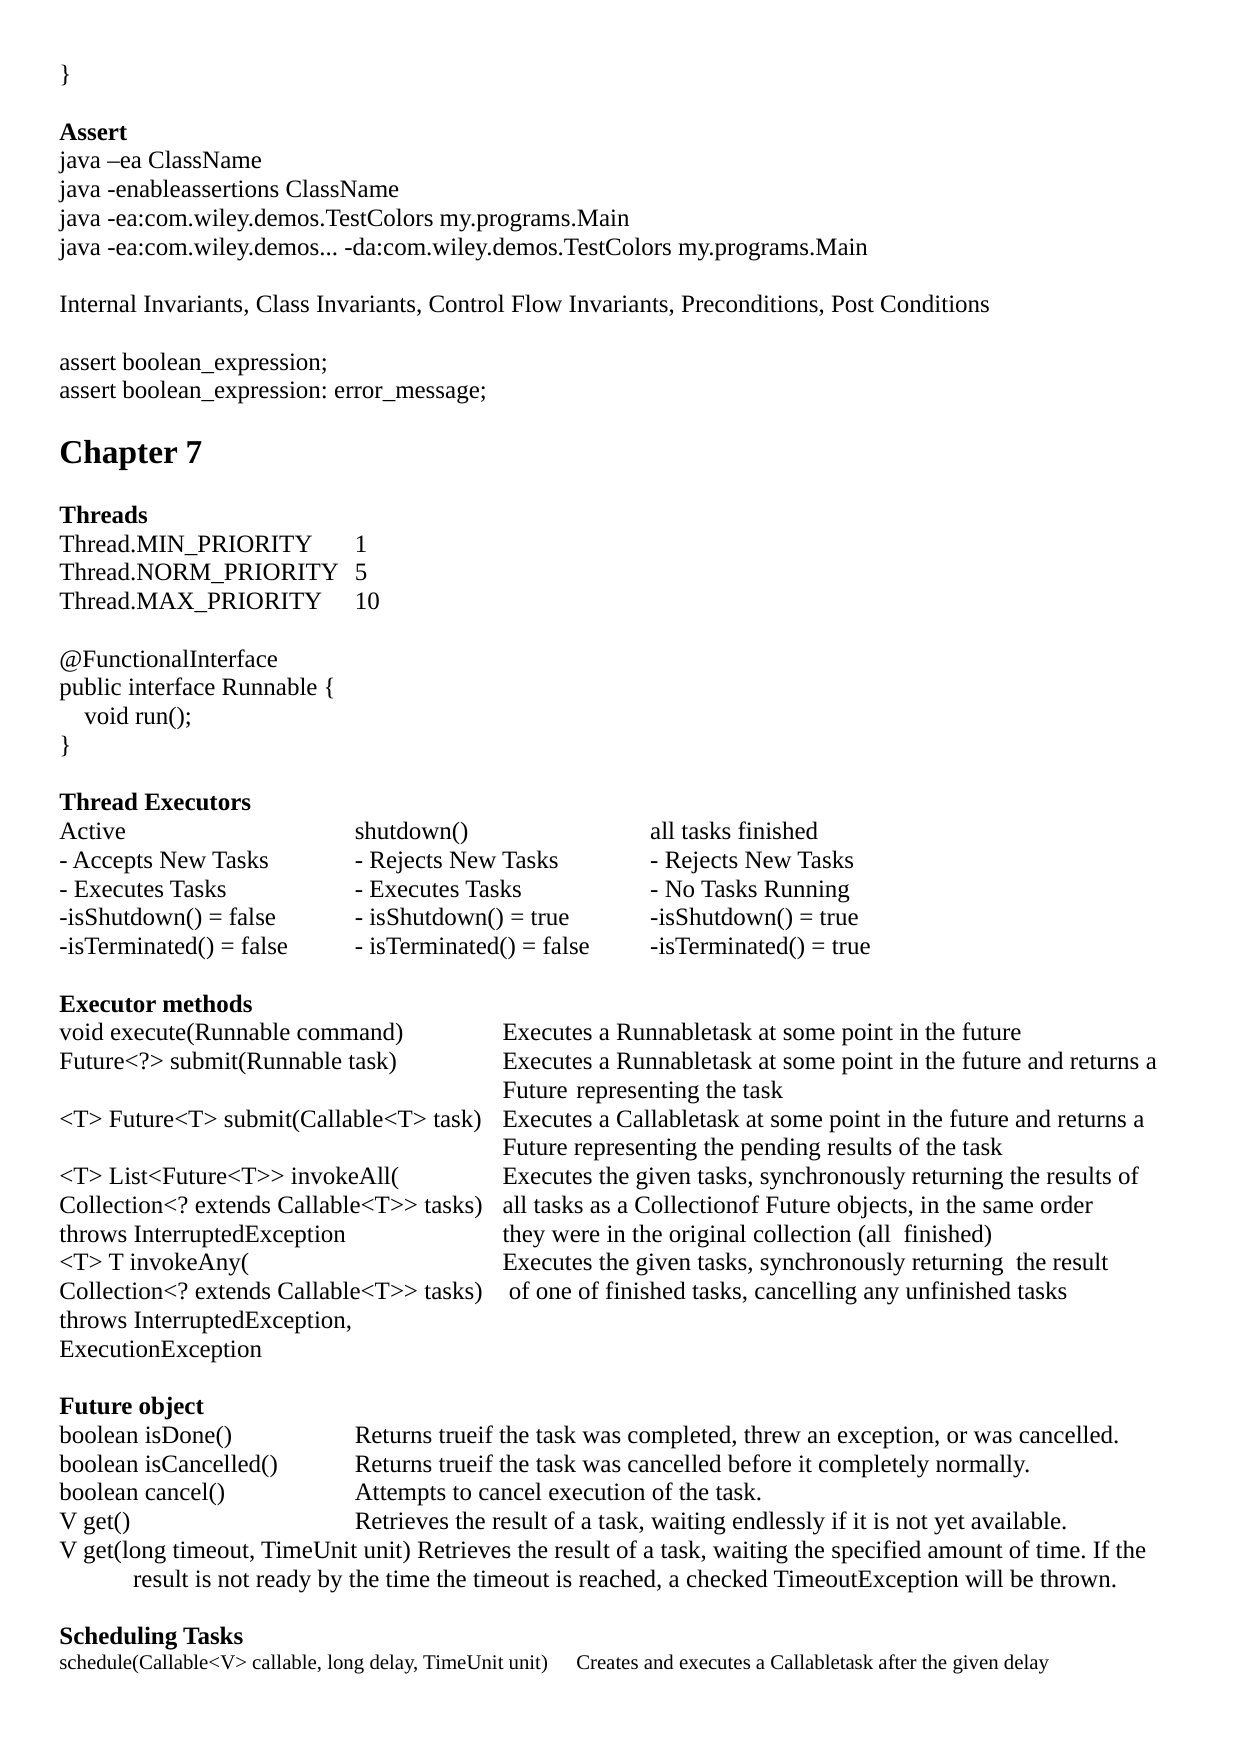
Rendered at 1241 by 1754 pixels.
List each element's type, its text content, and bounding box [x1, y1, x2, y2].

text boolean cancel() Attempts to cancel execution of the task. [59, 1477, 1181, 1506]
text Collection<? extends Callable<T>> tasks) all tasks as a Collectionof Future objects, in the same order [59, 1190, 1181, 1219]
text -isShutdown() = false - isShutdown() = true -isShutdown() = true [59, 902, 1181, 931]
text void execute(Runnable command) Executes a Runnabletask at some point in the future [59, 1017, 1181, 1046]
text Internal Invariants, Class Invariants, Control Flow Invariants, Preconditions, Post Conditions [59, 289, 1181, 318]
text schedule(Callable<V> callable, long delay, TimeUnit unit) Creates and executes a Callabletask after the given delay [59, 1650, 1181, 1674]
text } [59, 730, 1181, 759]
text Assert [59, 117, 1181, 145]
text throws InterruptedException, [59, 1305, 1181, 1334]
text Thread.MAX_PRIORITY 10 [59, 586, 1181, 615]
text boolean isCancelled() Returns trueif the task was cancelled before it completely normally. [59, 1449, 1181, 1477]
text Thread.MIN_PRIORITY 1 [59, 529, 1181, 557]
text java –ea ClassName [59, 145, 1181, 174]
text java -ea:com.wiley.demos.TestColors my.programs.Main [59, 203, 1181, 232]
text Scheduling Tasks [59, 1621, 1181, 1650]
text boolean isDone() Returns trueif the task was completed, threw an exception, or was cancelled. [59, 1420, 1181, 1449]
text <T> T invokeAny( Executes the given tasks, synchronously returning the result [59, 1247, 1181, 1276]
text Active shutdown() all tasks finished [59, 816, 1181, 845]
text Chapter 7 [59, 433, 1181, 471]
text <T> List<Future<T>> invokeAll( Executes the given tasks, synchronously returning the results of [59, 1161, 1181, 1190]
text throws InterruptedException they were in the original collection (all finished) [59, 1219, 1181, 1247]
text V get() Retrieves the result of a task, waiting endlessly if it is not yet available. [59, 1506, 1181, 1535]
text - Accepts New Tasks - Rejects New Tasks - Rejects New Tasks [59, 845, 1181, 874]
text @FunctionalInterface [59, 644, 1181, 672]
text -isTerminated() = false - isTerminated() = false -isTerminated() = true [59, 931, 1181, 960]
text assert boolean_expression: error_message; [59, 375, 1181, 404]
text Thread Executors [59, 787, 1181, 816]
text Collection<? extends Callable<T>> tasks) of one of finished tasks, cancelling any unfinished tasks [59, 1276, 1181, 1305]
text java -ea:com.wiley.demos... -da:com.wiley.demos.TestColors my.programs.Main [59, 232, 1181, 260]
text java -enableassertions ClassName [59, 174, 1181, 203]
text - Executes Tasks - Executes Tasks - No Tasks Running [59, 874, 1181, 902]
text void run(); [59, 701, 1181, 730]
text public interface Runnable { [59, 672, 1181, 701]
text ExecutionException [59, 1334, 1181, 1362]
text Future object [59, 1391, 1181, 1420]
text Thread.NORM_PRIORITY 5 [59, 557, 1181, 586]
text Threads [59, 500, 1181, 529]
text V get(long timeout, TimeUnit unit) Retrieves the result of a task, waiting the specified amount of time. If the result is not ready by the time the timeout is reached, a checked TimeoutException will be thrown. [59, 1535, 1181, 1592]
text assert boolean_expression; [59, 347, 1181, 375]
text } [59, 59, 1181, 88]
text Executor methods [59, 989, 1181, 1017]
text <T> Future<T> submit(Callable<T> task) Executes a Callabletask at some point in the future and returns a Future representing the pending results of the task [59, 1104, 1181, 1161]
text Future<?> submit(Runnable task) Executes a Runnabletask at some point in the future and returns a Future representing the task [59, 1046, 1181, 1104]
